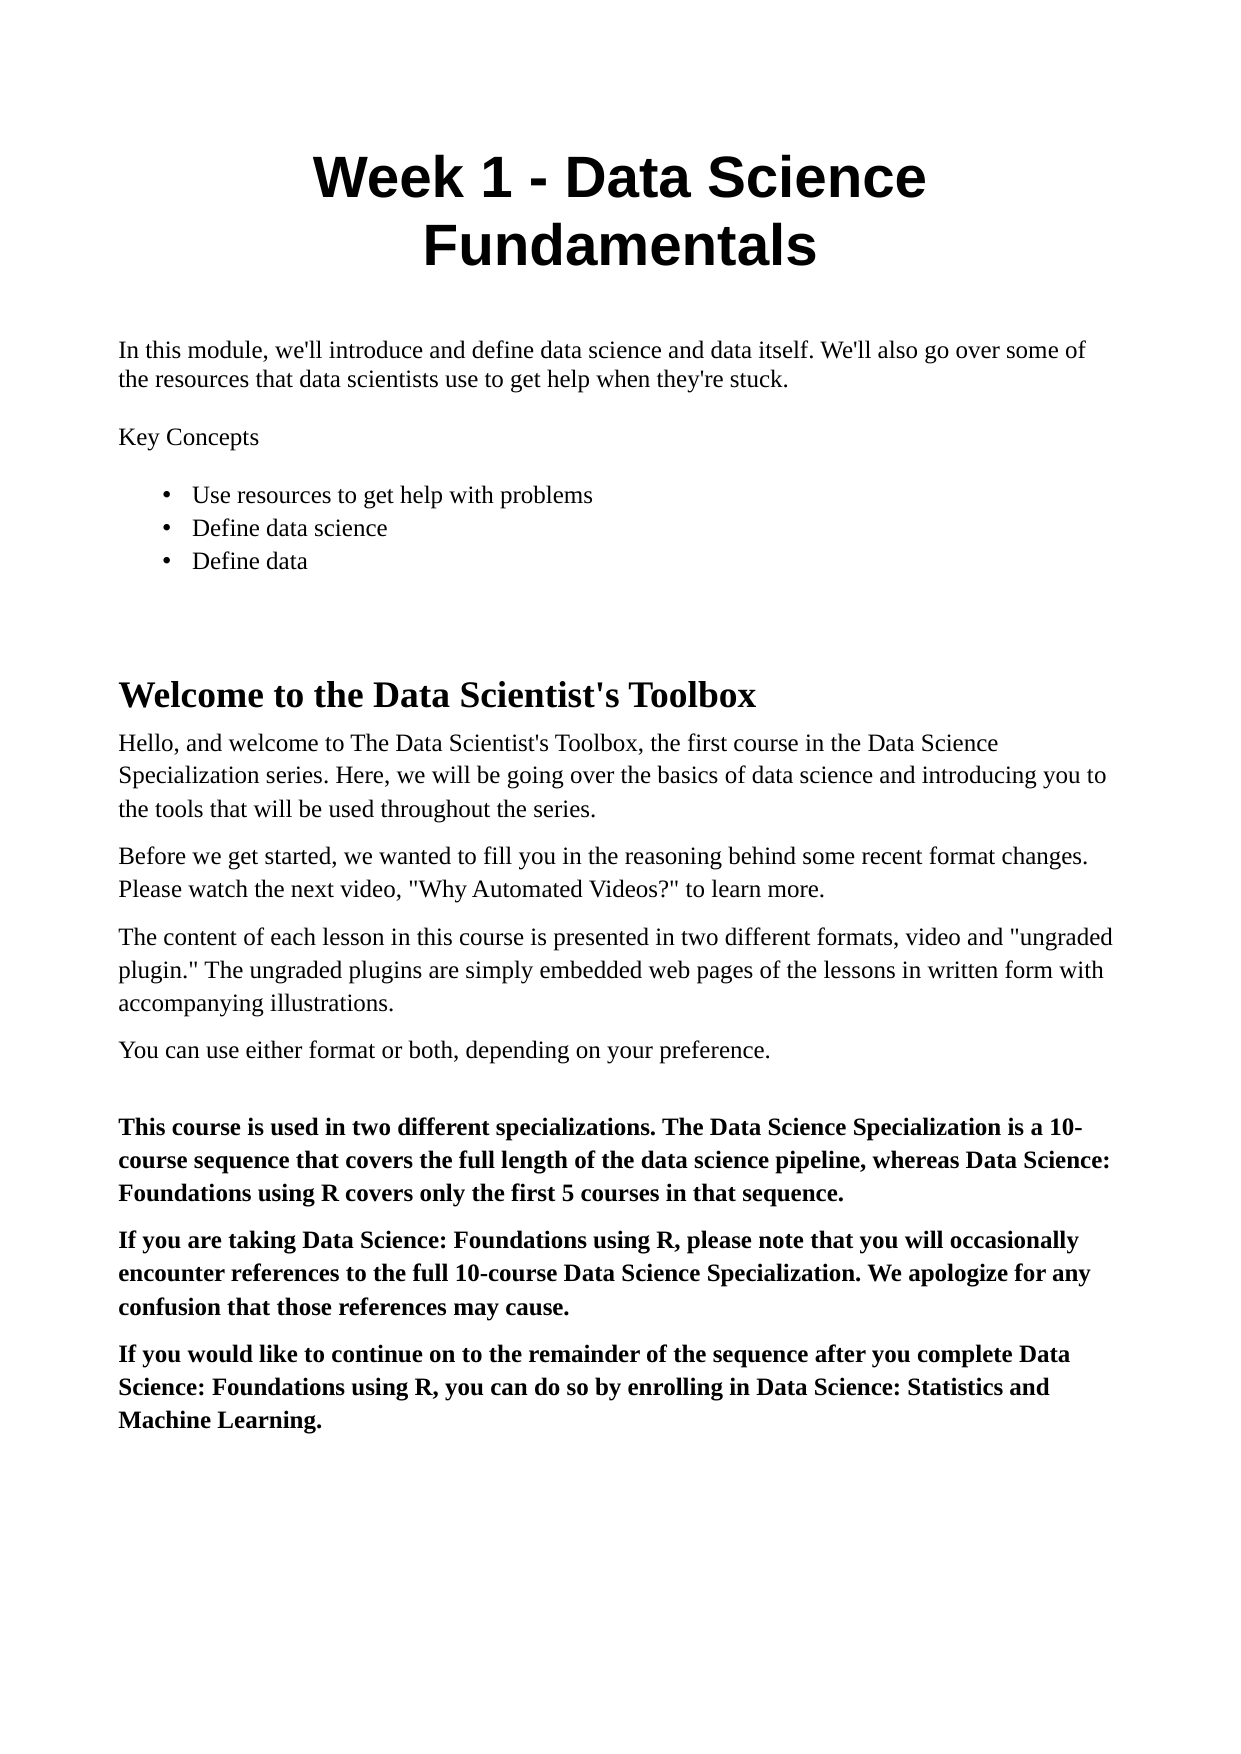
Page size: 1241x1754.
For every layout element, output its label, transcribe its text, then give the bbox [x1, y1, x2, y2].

list Define data science [162, 513, 1122, 542]
text Key Concepts [118, 422, 1122, 451]
text The content of each lesson in this course is presented in two different formats, video and "ungraded plugin." The ungraded plugins are simply embedded web pages of the lessons in written form with accompanying illustrations. [118, 922, 1122, 1017]
subtitle Welcome to the Data Scientist's Toolbox [118, 672, 1122, 715]
text If you would like to continue on to the remainder of the sequence after you complete Data Science: Foundations using R, you can do so by enrolling in Data Science: Statistics and Machine Learning. [118, 1339, 1122, 1434]
text This course is used in two different specializations. The Data Science Specialization is a 10-course sequence that covers the full length of the data science pipeline, whereas Data Science: Foundations using R covers only the first 5 courses in that sequence. [118, 1112, 1122, 1207]
list Define data [162, 546, 1122, 575]
text If you are taking Data Science: Foundations using R, please note that you will occasionally encounter references to the full 10-course Data Science Specialization. We apologize for any confusion that those references may cause. [118, 1226, 1122, 1320]
text In this module, we'll introduce and define data science and data itself. We'll also go over some of the resources that data scientists use to get help when they're stuck. [118, 336, 1122, 393]
text Before we get started, we wanted to fill you in the reasoning behind some recent format changes. Please watch the next video, "Why Automated Videos?" to learn more. [118, 841, 1122, 903]
text You can use either format or both, depending on your preference. [118, 1036, 1122, 1064]
list Use resources to get help with problems [162, 480, 1122, 509]
text Hello, and welcome to The Data Scientist's Toolbox, the first course in the Data Science Specialization series. Here, we will be going over the basics of data science and introducing you to the tools that will be used throughout the series. [118, 728, 1122, 822]
